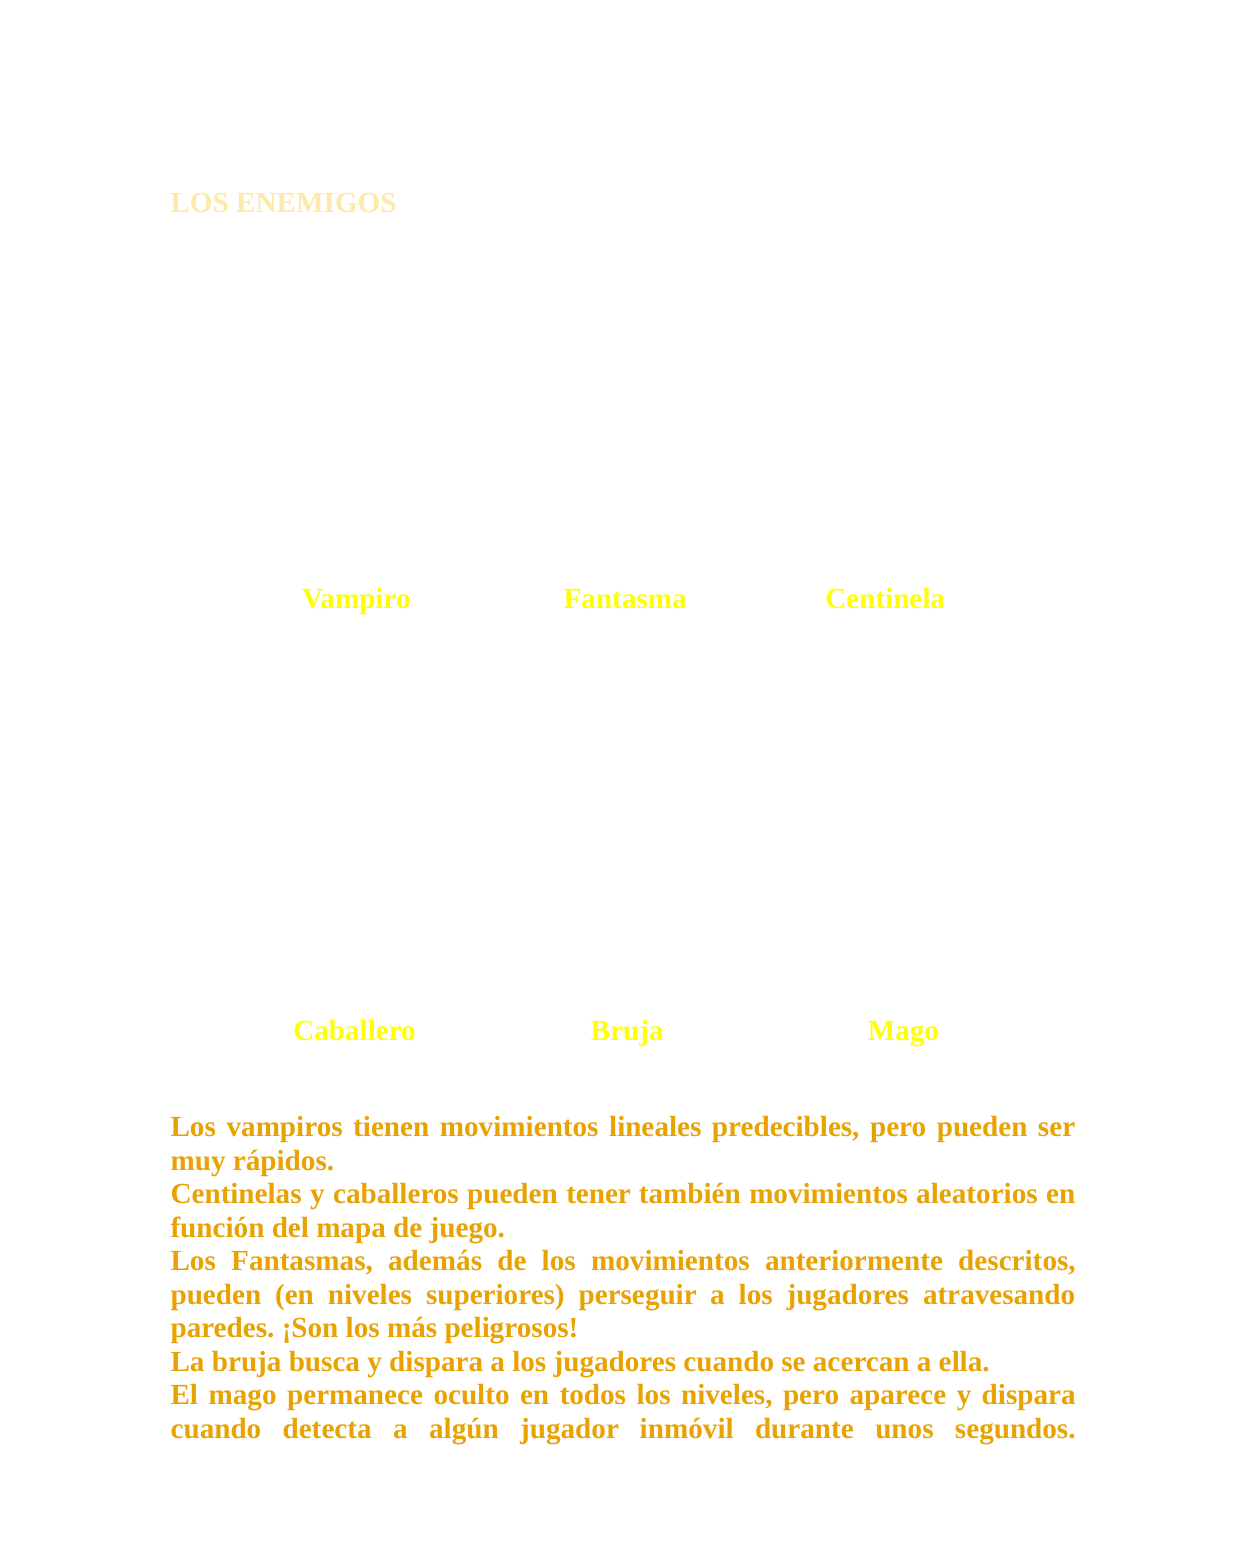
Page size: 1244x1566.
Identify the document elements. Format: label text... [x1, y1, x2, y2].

table_cell Caballero Bruja Mago [170, 1013, 1076, 1047]
text LOS ENEMIGOS [170, 185, 1076, 219]
table_cell [170, 682, 1076, 1013]
text La bruja busca y dispara a los jugadores cuando se acercan a ella. [170, 1344, 1076, 1377]
text Los Fantasmas, además de los movimientos anteriormente descritos, pueden (en niveles superiores) perseguir a los jugadores atravesando paredes. ¡Son los más peligrosos! [170, 1243, 1076, 1344]
table_header [170, 250, 1076, 581]
text El mago permanece oculto en todos los niveles, pero aparece y dispara cuando detecta a algún jugador inmóvil durante unos segundos. [170, 1377, 1076, 1444]
table_cell Vampiro Fantasma Centinela [170, 581, 1076, 682]
text Centinelas y caballeros pueden tener también movimientos aleatorios en función del mapa de juego. [170, 1176, 1076, 1243]
text Los vampiros tienen movimientos lineales predecibles, pero pueden ser muy rápidos. [170, 1109, 1076, 1176]
